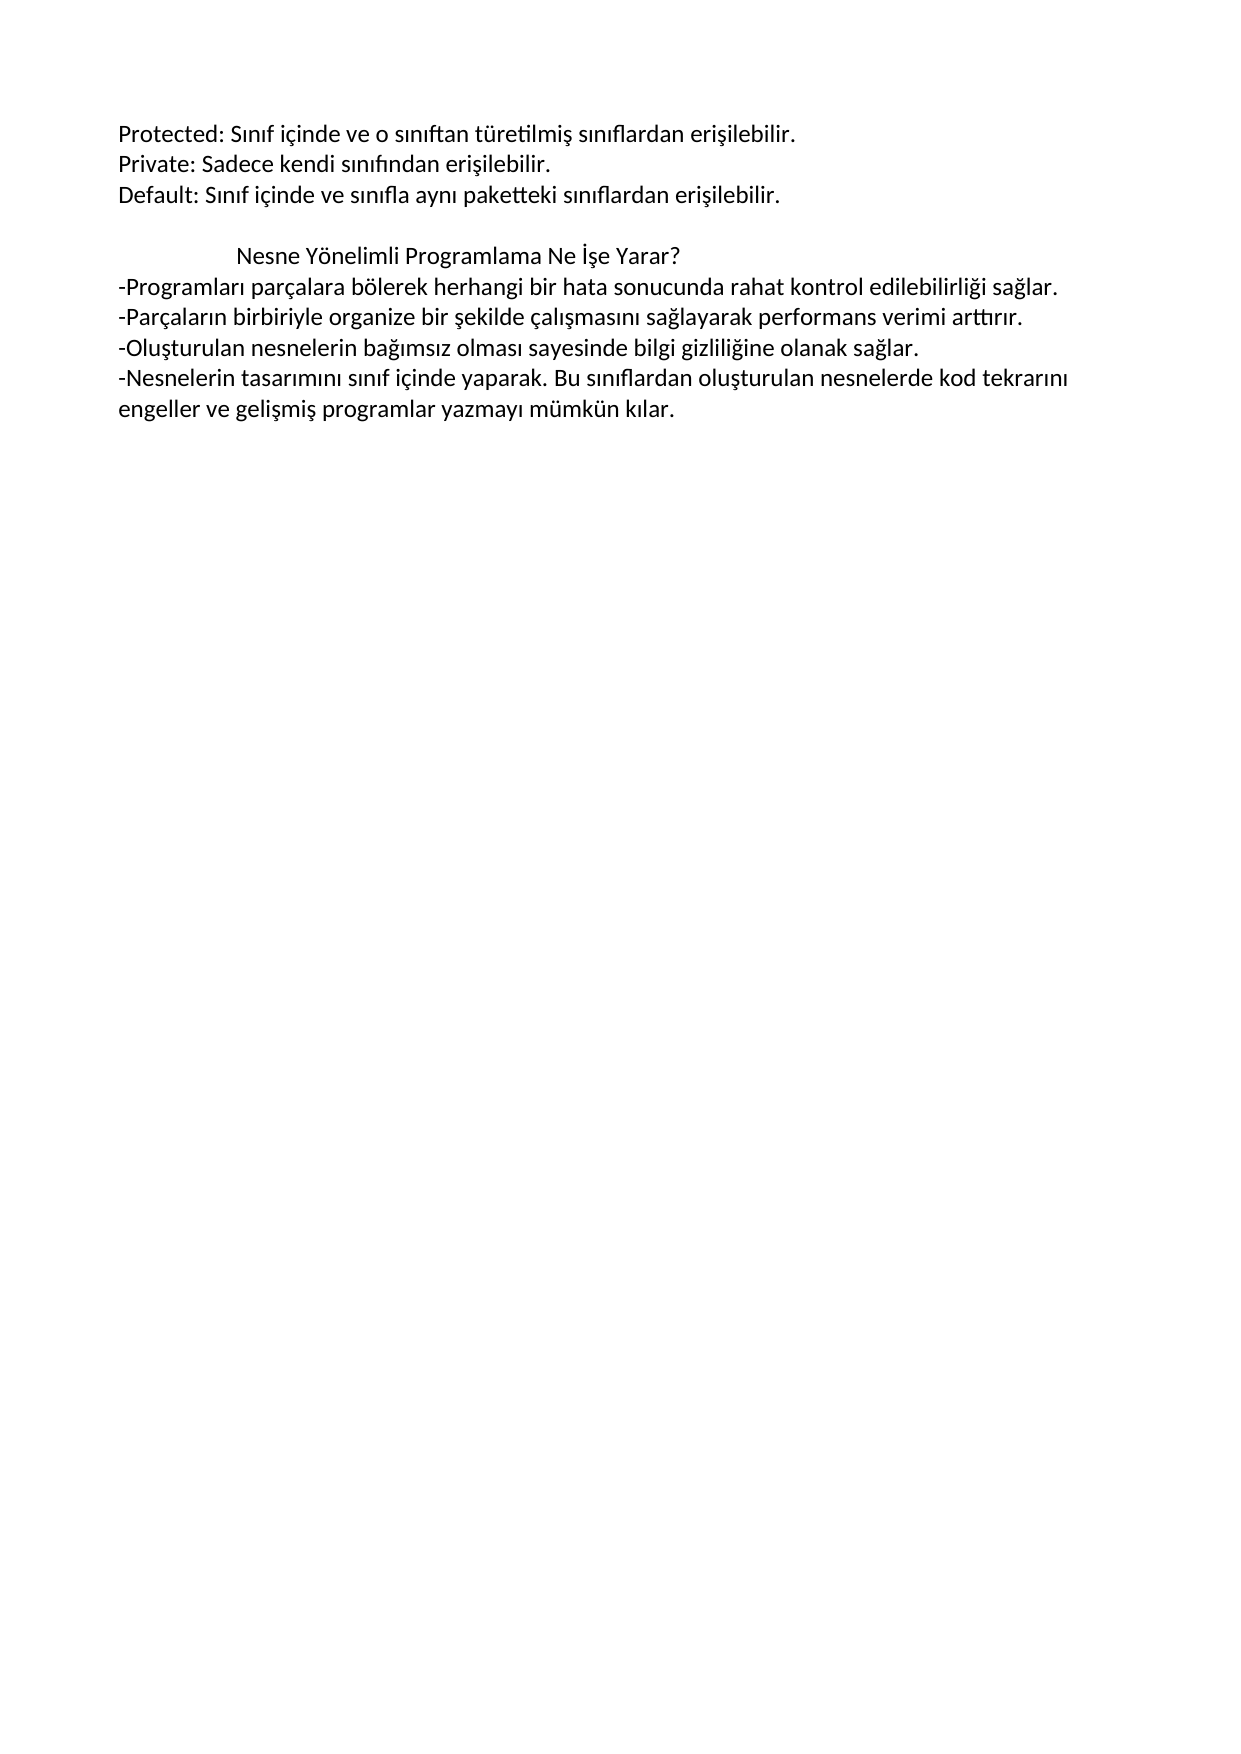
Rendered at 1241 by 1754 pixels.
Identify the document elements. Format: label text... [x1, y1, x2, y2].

text -Programları parçalara bölerek herhangi bir hata sonucunda rahat kontrol edilebilirliği sağlar. [118, 271, 1122, 301]
text Nesne Yönelimli Programlama Ne İşe Yarar? [118, 240, 1122, 271]
text Private: Sadece kendi sınıfından erişilebilir. [118, 149, 1122, 179]
text Default: Sınıf içinde ve sınıfla aynı paketteki sınıflardan erişilebilir. [118, 179, 1122, 210]
text -Nesnelerin tasarımını sınıf içinde yaparak. Bu sınıflardan oluşturulan nesnelerde kod tekrarını engeller ve gelişmiş programlar yazmayı mümkün kılar. [118, 362, 1122, 423]
text -Parçaların birbiriyle organize bir şekilde çalışmasını sağlayarak performans verimi arttırır. [118, 301, 1122, 332]
text Protected: Sınıf içinde ve o sınıftan türetilmiş sınıflardan erişilebilir. [118, 118, 1122, 149]
text -Oluşturulan nesnelerin bağımsız olması sayesinde bilgi gizliliğine olanak sağlar. [118, 332, 1122, 362]
